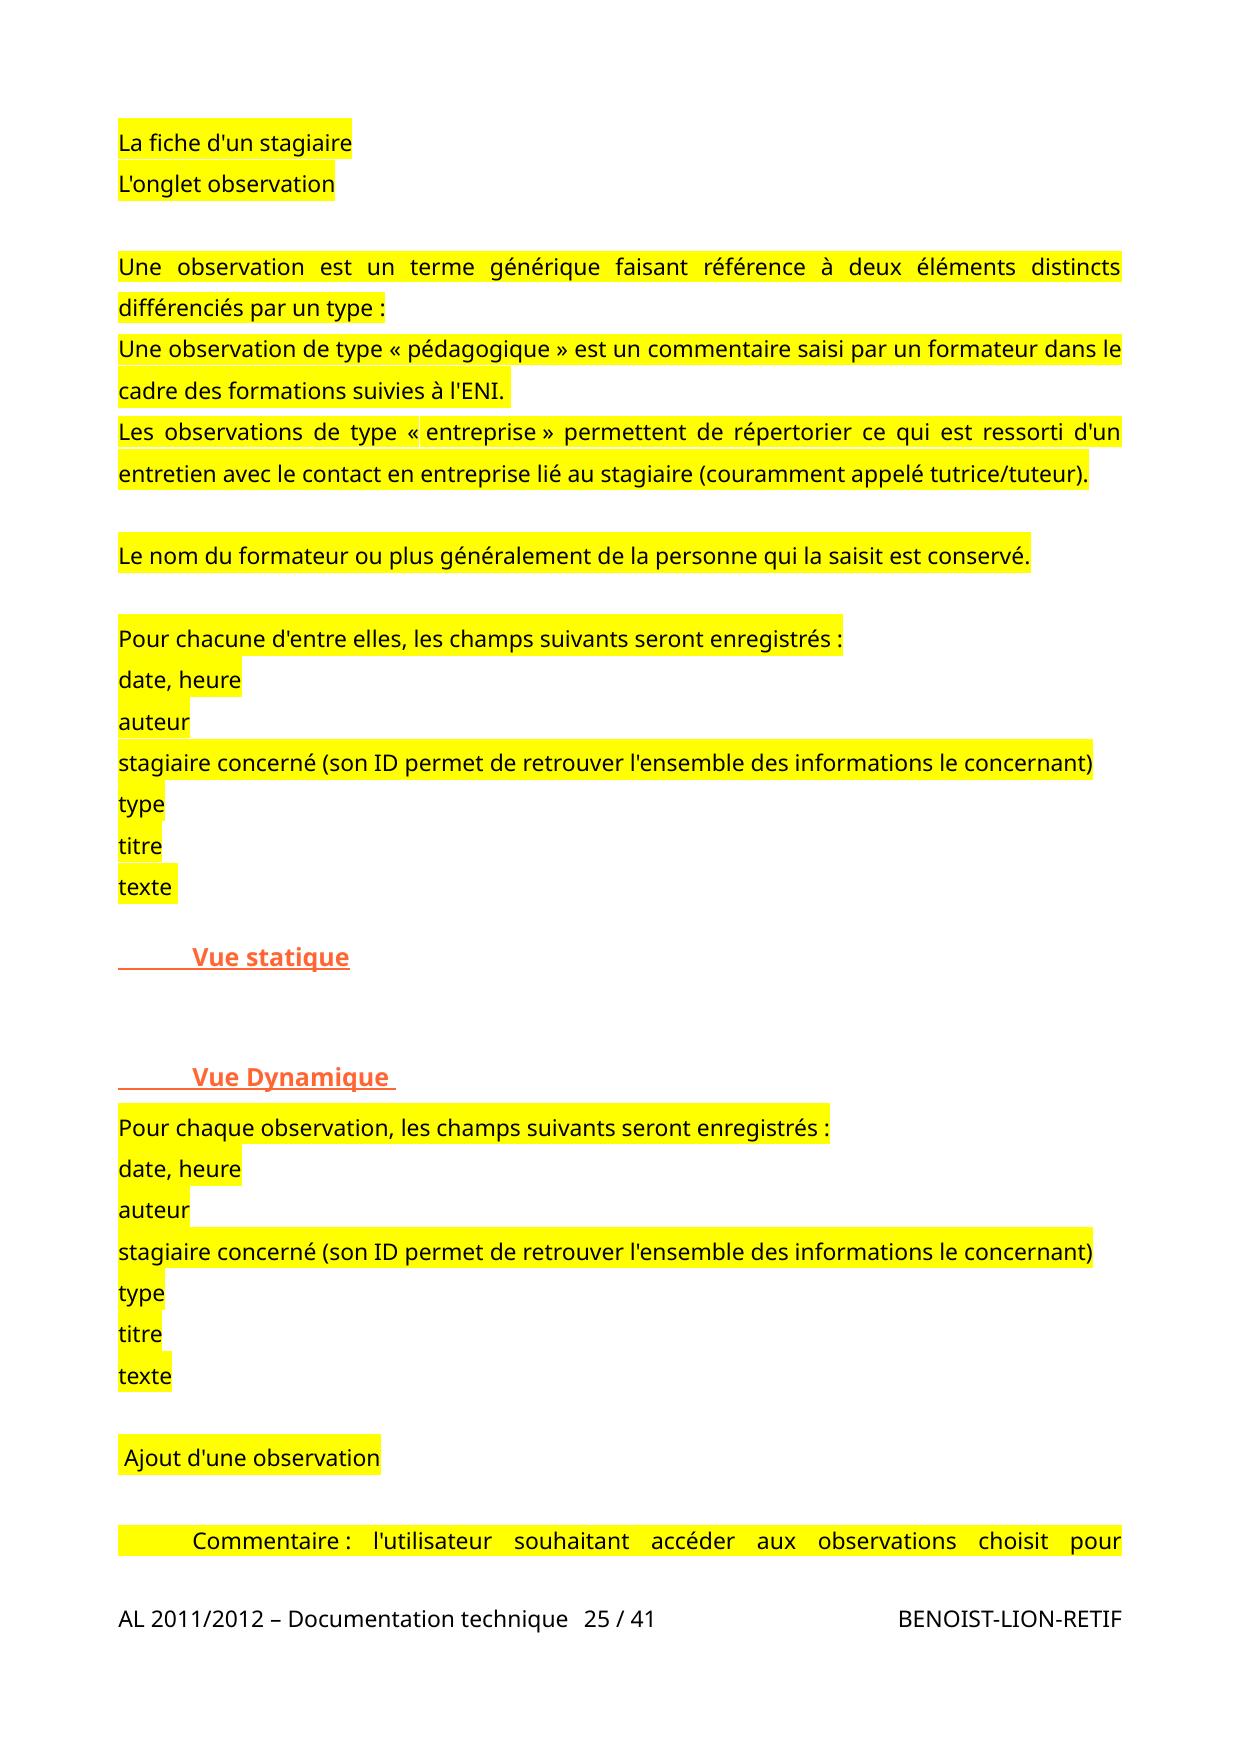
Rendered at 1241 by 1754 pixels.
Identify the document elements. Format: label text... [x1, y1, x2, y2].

text stagiaire concerné (son ID permet de retrouver l'ensemble des informations le concernant) [118, 738, 1122, 780]
text stagiaire concerné (son ID permet de retrouver l'ensemble des informations le concernant) [118, 1227, 1122, 1268]
subtitle Vue statique [118, 933, 1122, 974]
text titre [118, 821, 1122, 862]
text Pour chaque observation, les champs suivants seront enregistrés : [118, 1103, 1122, 1144]
subtitle Vue Dynamique [118, 1053, 1122, 1094]
text auteur [118, 697, 1122, 738]
text Commentaire : l'utilisateur souhaitant accéder aux observations choisit pour [118, 1516, 1122, 1558]
text texte [118, 862, 1122, 904]
text type [118, 1268, 1122, 1310]
text Le nom du formateur ou plus généralement de la personne qui la saisit est conservé. [118, 532, 1122, 573]
text Les observations de type « entreprise » permettent de répertorier ce qui est ressorti d'un entretien avec le contact en entreprise lié au stagiaire (couramment appelé tutrice/tuteur). [118, 408, 1122, 490]
text date, heure [118, 1144, 1122, 1186]
text L'onglet observation [118, 159, 1122, 201]
text date, heure [118, 656, 1122, 697]
text Une observation de type « pédagogique » est un commentaire saisi par un formateur dans le cadre des formations suivies à l'ENI. [118, 325, 1122, 408]
text auteur [118, 1186, 1122, 1227]
text Ajout d'une observation [118, 1434, 1122, 1475]
text Pour chacune d'entre elles, les champs suivants seront enregistrés : [118, 614, 1122, 656]
text titre [118, 1310, 1122, 1351]
text La fiche d'un stagiaire [118, 118, 1122, 159]
text texte [118, 1351, 1122, 1392]
text type [118, 780, 1122, 821]
text Une observation est un terme générique faisant référence à deux éléments distincts différenciés par un type : [118, 242, 1122, 325]
